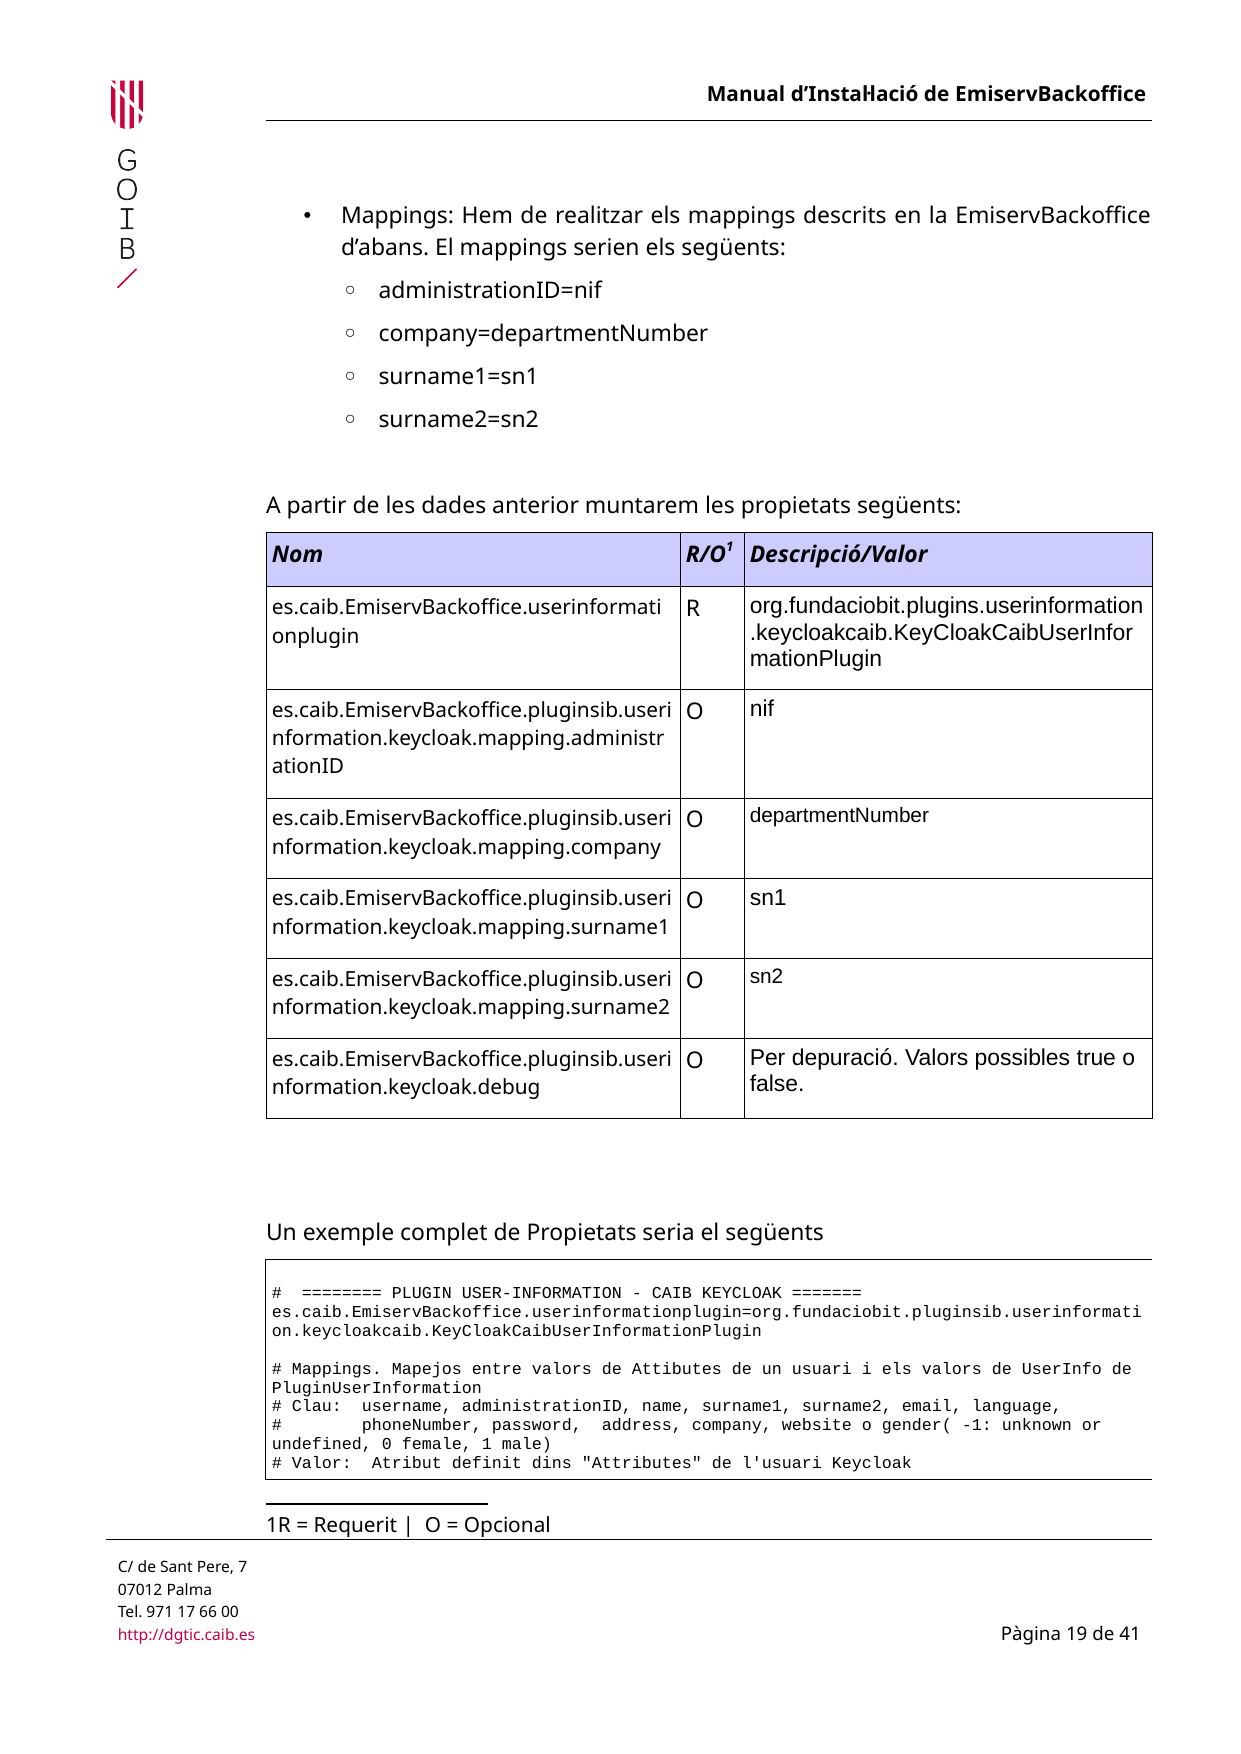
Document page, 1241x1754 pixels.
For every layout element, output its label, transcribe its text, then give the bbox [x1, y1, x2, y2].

table_cell sn1 [745, 879, 1152, 958]
list company=departmentNumber [341, 317, 1152, 348]
table_cell O [681, 799, 744, 878]
table_cell O [681, 959, 744, 1038]
list surname2=sn2 [341, 403, 1152, 434]
table_header Nom [267, 533, 680, 586]
table_cell es.caib.EmiservBackoffice.pluginsib.userinformation.keycloak.mapping.surname1 [267, 879, 680, 958]
table_cell sn2 [745, 959, 1152, 1038]
table_cell nif [745, 690, 1152, 797]
table_cell departmentNumber [745, 799, 1152, 878]
table_cell es.caib.EmiservBackoffice.pluginsib.userinformation.keycloak.mapping.surname2 [267, 959, 680, 1038]
table_header Descripció/Valor [745, 533, 1152, 586]
table_cell O [681, 690, 744, 797]
table_header R/O [681, 533, 744, 586]
table_cell es.caib.EmiservBackoffice.pluginsib.userinformation.keycloak.debug [267, 1039, 680, 1118]
list Mappings: Hem de realitzar els mappings descrits en la EmiservBackoffice d’abans. El mappings serien els següents: [303, 199, 1152, 262]
table_cell O [681, 1039, 744, 1118]
list A partir de les dades anterior muntarem les propietats següents: [266, 489, 1152, 520]
table_header # ======== PLUGIN USER-INFORMATION - CAIB KEYCLOAK ======= es.caib.EmiservBackoffice.userinformationplugin=org.fundaciobit.pluginsib.userinformation.keycloakcaib.KeyCloakCaibUserInformationPlugin # Mappings. Mapejos entre valors de Attibutes de un usuari i els valors de UserInfo de PluginUserInformation # Clau: username, administrationID, name, surname1, surname2, email, language, # phoneNumber, password, address, company, website o gender( -1: unknown or undefined, 0 female, 1 male) # Valor: Atribut definit dins "Attributes" de l'usuari Keycloak [266, 1260, 1152, 1479]
table_cell org.fundaciobit.plugins.userinformation.keycloakcaib.KeyCloakCaibUserInformationPlugin [745, 587, 1152, 689]
table_cell O [681, 879, 744, 958]
list surname1=sn1 [341, 360, 1152, 391]
table_cell R [681, 587, 744, 689]
picture [82, 57, 172, 319]
table_cell es.caib.EmiservBackoffice.pluginsib.userinformation.keycloak.mapping.administrationID [267, 690, 680, 797]
text Un exemple complet de Propietats seria el següents [266, 1216, 1152, 1247]
table_cell es.caib.EmiservBackoffice.userinformationplugin [267, 587, 680, 689]
table_cell es.caib.EmiservBackoffice.pluginsib.userinformation.keycloak.mapping.company [267, 799, 680, 878]
table_cell Per depuració. Valors possibles true o false. [745, 1039, 1152, 1118]
list administrationID=nif [341, 274, 1152, 305]
